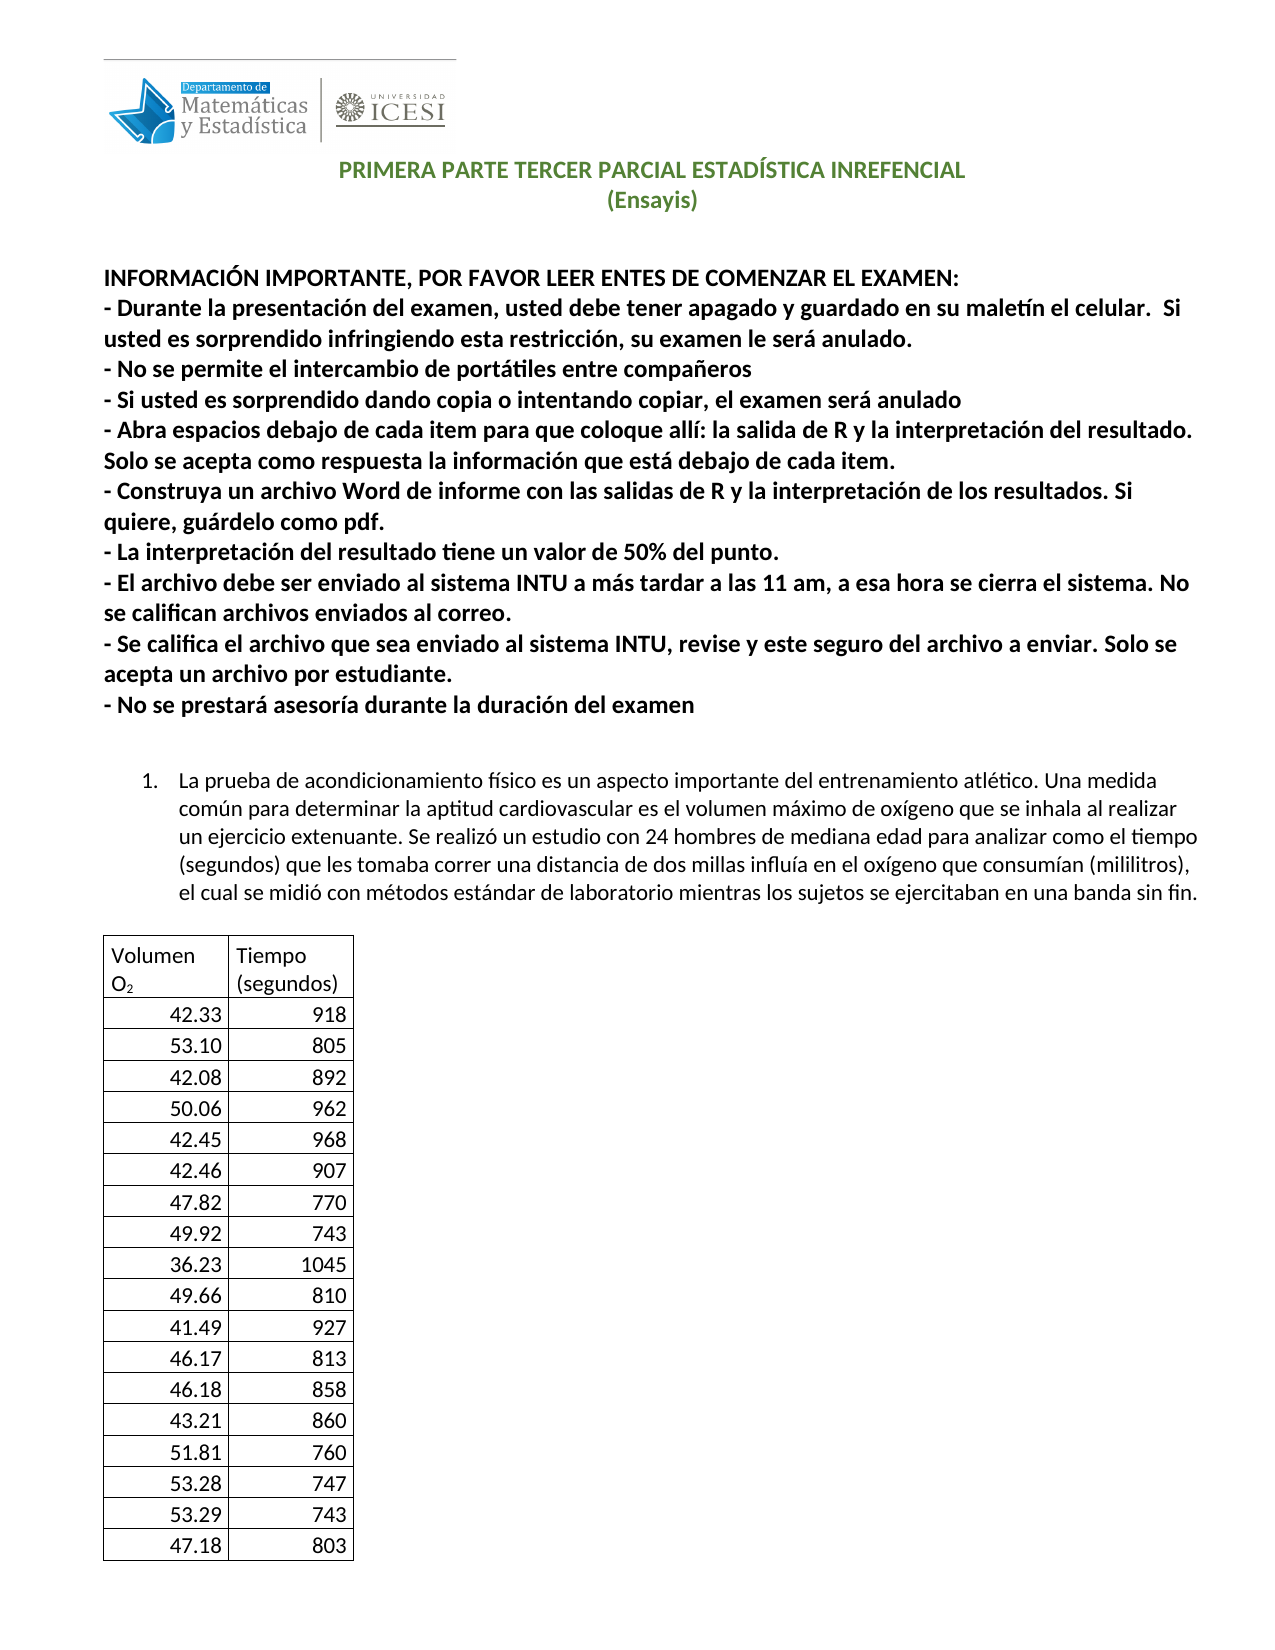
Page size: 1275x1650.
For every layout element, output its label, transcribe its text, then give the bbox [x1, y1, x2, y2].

text - La interpretación del resultado tiene un valor de 50% del punto. [103, 536, 1201, 567]
text PRIMERA PARTE TERCER PARCIAL ESTADÍSTICA INREFENCIAL [103, 154, 1201, 184]
table_cell 858 [229, 1373, 353, 1403]
text (Ensayis) [103, 184, 1201, 215]
text - No se permite el intercambio de portátiles entre compañeros [103, 353, 1201, 384]
table_cell 46.17 [104, 1342, 228, 1372]
table_cell 51.81 [104, 1436, 228, 1466]
text - Durante la presentación del examen, usted debe tener apagado y guardado en su maletín el celular. Si usted es sorprendido infringiendo esta restricción, su examen le será anulado. [103, 292, 1201, 353]
table_cell 747 [229, 1467, 353, 1497]
table_cell 813 [229, 1342, 353, 1372]
table_cell 968 [229, 1123, 353, 1153]
text - No se prestará asesoría durante la duración del examen [103, 689, 1201, 719]
text - Abra espacios debajo de cada item para que coloque allí: la salida de R y la interpretación del resultado. Solo se acepta como respuesta la información que está debajo de cada item. [103, 414, 1201, 475]
table_cell 743 [229, 1217, 353, 1247]
table_cell 49.66 [104, 1279, 228, 1309]
table_cell 803 [229, 1529, 353, 1559]
text INFORMACIÓN IMPORTANTE, POR FAVOR LEER ENTES DE COMENZAR EL EXAMEN: [103, 262, 1201, 292]
table_cell 36.23 [104, 1248, 228, 1278]
table_cell 53.28 [104, 1467, 228, 1497]
table_cell 770 [229, 1186, 353, 1216]
table_cell 47.18 [104, 1529, 228, 1559]
text - Construya un archivo Word de informe con las salidas de R y la interpretación de los resultados. Si quiere, guárdelo como pdf. [103, 475, 1201, 536]
table_cell 42.33 [104, 998, 228, 1028]
table_cell 41.49 [104, 1311, 228, 1341]
table_header Tiempo (segundos) [229, 936, 353, 997]
table_cell 962 [229, 1092, 353, 1122]
text - Se califica el archivo que sea enviado al sistema INTU, revise y este seguro del archivo a enviar. Solo se acepta un archivo por estudiante. [103, 628, 1201, 689]
picture [103, 59, 457, 154]
table_cell 50.06 [104, 1092, 228, 1122]
table_cell 42.45 [104, 1123, 228, 1153]
table_cell 805 [229, 1029, 353, 1059]
table_cell 760 [229, 1436, 353, 1466]
table_cell 860 [229, 1404, 353, 1434]
text - Si usted es sorprendido dando copia o intentando copiar, el examen será anulado [103, 384, 1201, 414]
table_cell 46.18 [104, 1373, 228, 1403]
table_cell 927 [229, 1311, 353, 1341]
table_cell 42.46 [104, 1154, 228, 1184]
table_cell 49.92 [104, 1217, 228, 1247]
table_cell 810 [229, 1279, 353, 1309]
text - El archivo debe ser enviado al sistema INTU a más tardar a las 11 am, a esa hora se cierra el sistema. No se califican archivos enviados al correo. [103, 567, 1201, 628]
table_cell 42.08 [104, 1061, 228, 1091]
table_cell 743 [229, 1498, 353, 1528]
table_cell 43.21 [104, 1404, 228, 1434]
table_cell 907 [229, 1154, 353, 1184]
table_header Volumen O2 [104, 936, 228, 997]
table_cell 53.29 [104, 1498, 228, 1528]
table_cell 47.82 [104, 1186, 228, 1216]
table_cell 918 [229, 998, 353, 1028]
table_cell 892 [229, 1061, 353, 1091]
table_cell 1045 [229, 1248, 353, 1278]
list La prueba de acondicionamiento físico es un aspecto importante del entrenamiento atlético. Una medida común para determinar la aptitud cardiovascular es el volumen máximo de oxígeno que se inhala al realizar un ejercicio extenuante. Se realizó un estudio con 24 hombres de mediana edad para analizar como el tiempo (segundos) que les tomaba correr una distancia de dos millas influía en el oxígeno que consumían (mililitros), el cual se midió con métodos estándar de laboratorio mientras los sujetos se ejercitaban en una banda sin fin. [141, 766, 1201, 907]
table_cell 53.10 [104, 1029, 228, 1059]
